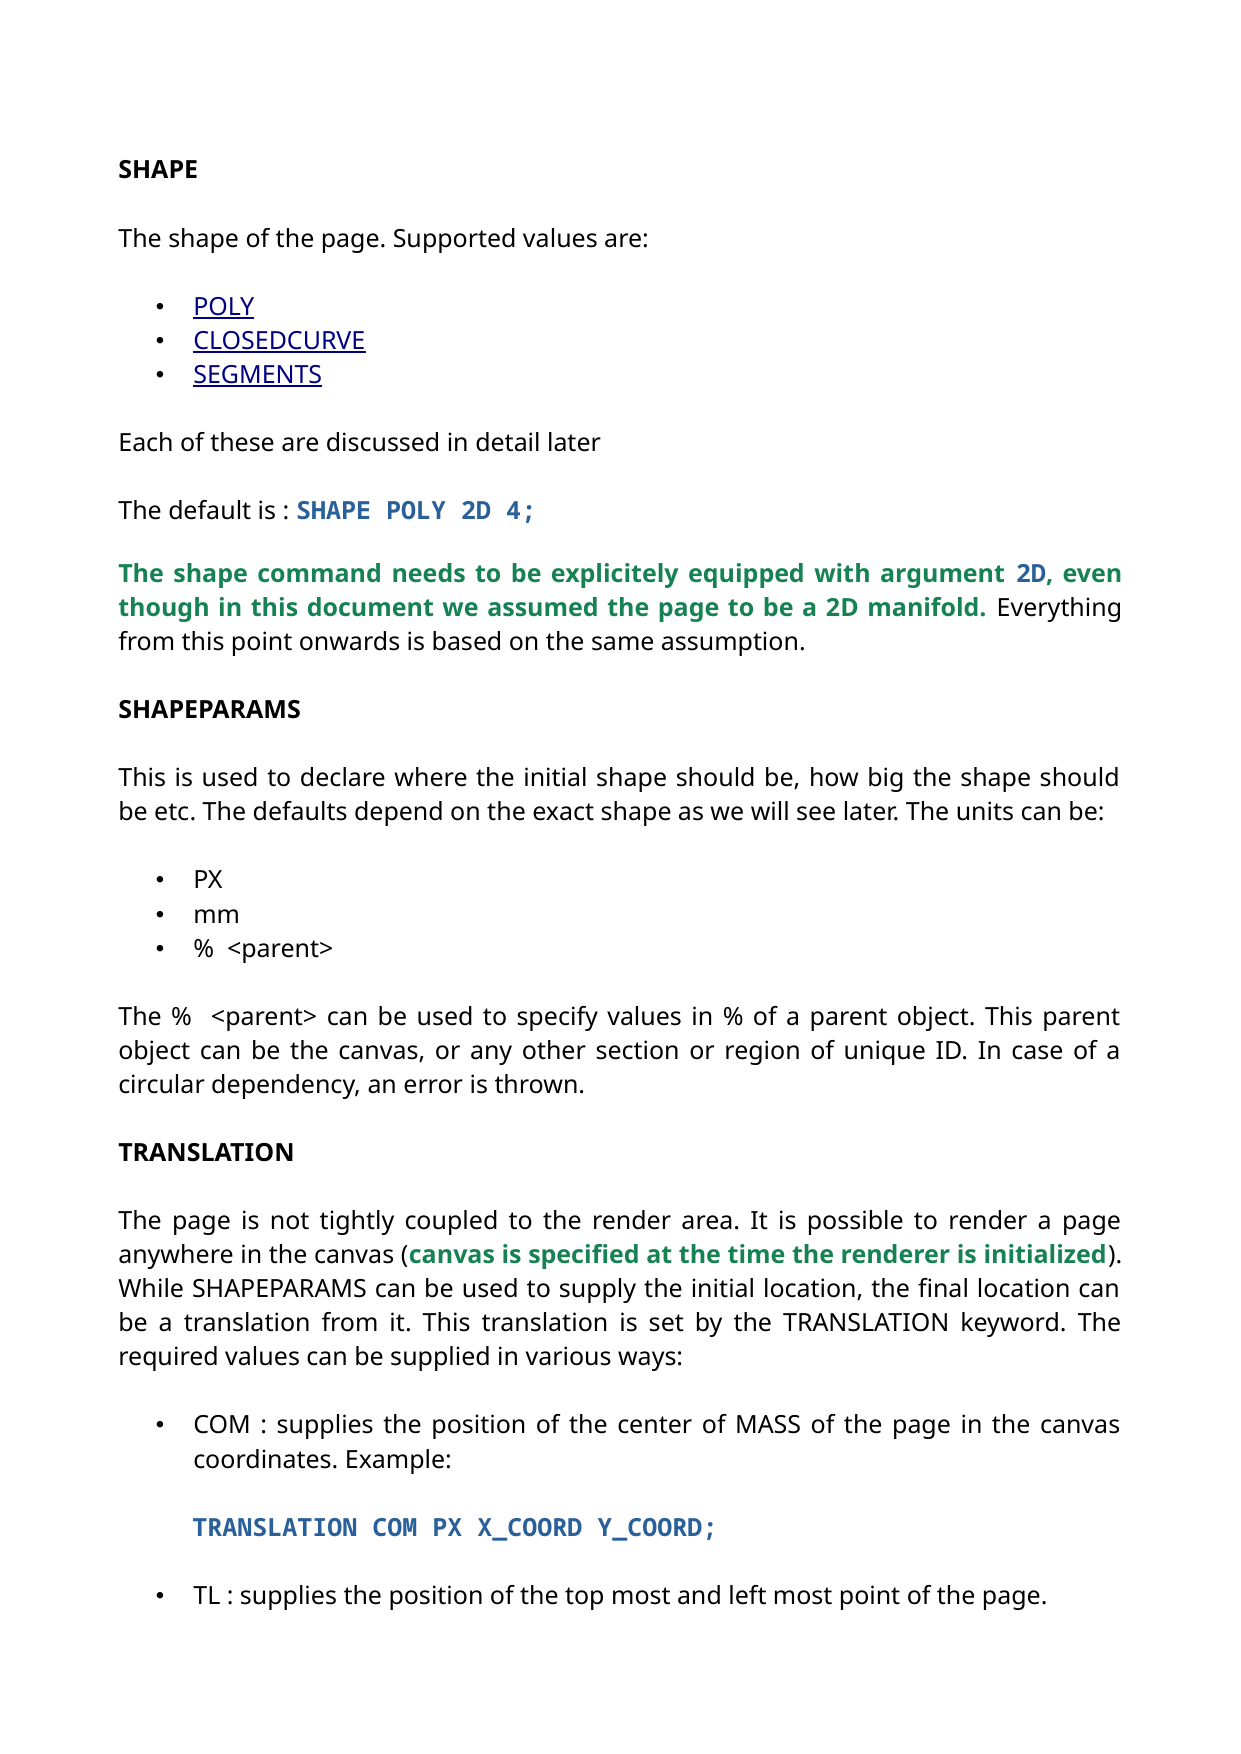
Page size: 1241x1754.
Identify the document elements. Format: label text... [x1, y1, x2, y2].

text TRANSLATION [118, 1135, 1122, 1169]
list TL : supplies the position of the top most and left most point of the page. [156, 1577, 1122, 1612]
text SHAPEPARAMS [118, 692, 1122, 726]
list SEGMENTS [156, 357, 1122, 391]
text The default is : SHAPE POLY 2D 4; [118, 493, 1122, 527]
text The shape command needs to be explicitely equipped with argument 2D, even though in this document we assumed the page to be a 2D manifold. Everything from this point onwards is based on the same assumption. [118, 556, 1122, 658]
list COM : supplies the position of the center of MASS of the page in the canvas coordinates. Example: [156, 1407, 1122, 1475]
text SHAPE [118, 152, 1122, 186]
text Each of these are discussed in detail later [118, 425, 1122, 459]
text TRANSLATION COM PX X_COORD Y_COORD; [118, 1509, 1122, 1543]
text The page is not tightly coupled to the render area. It is possible to render a page anywhere in the canvas (canvas is specified at the time the renderer is initialized). While SHAPEPARAMS can be used to supply the initial location, the final location can be a translation from it. This translation is set by the TRANSLATION keyword. The required values can be supplied in various ways: [118, 1203, 1122, 1373]
text This is used to declare where the initial shape should be, how big the shape should be etc. The defaults depend on the exact shape as we will see later. The units can be: [118, 760, 1122, 828]
list POLY [156, 288, 1122, 322]
list CLOSEDCURVE [156, 322, 1122, 357]
list PX [156, 862, 1122, 896]
text The shape of the page. Supported values are: [118, 220, 1122, 254]
list mm [156, 896, 1122, 930]
list % <parent> [156, 930, 1122, 964]
text The % <parent> can be used to specify values in % of a parent object. This parent object can be the canvas, or any other section or region of unique ID. In case of a circular dependency, an error is thrown. [118, 998, 1122, 1101]
